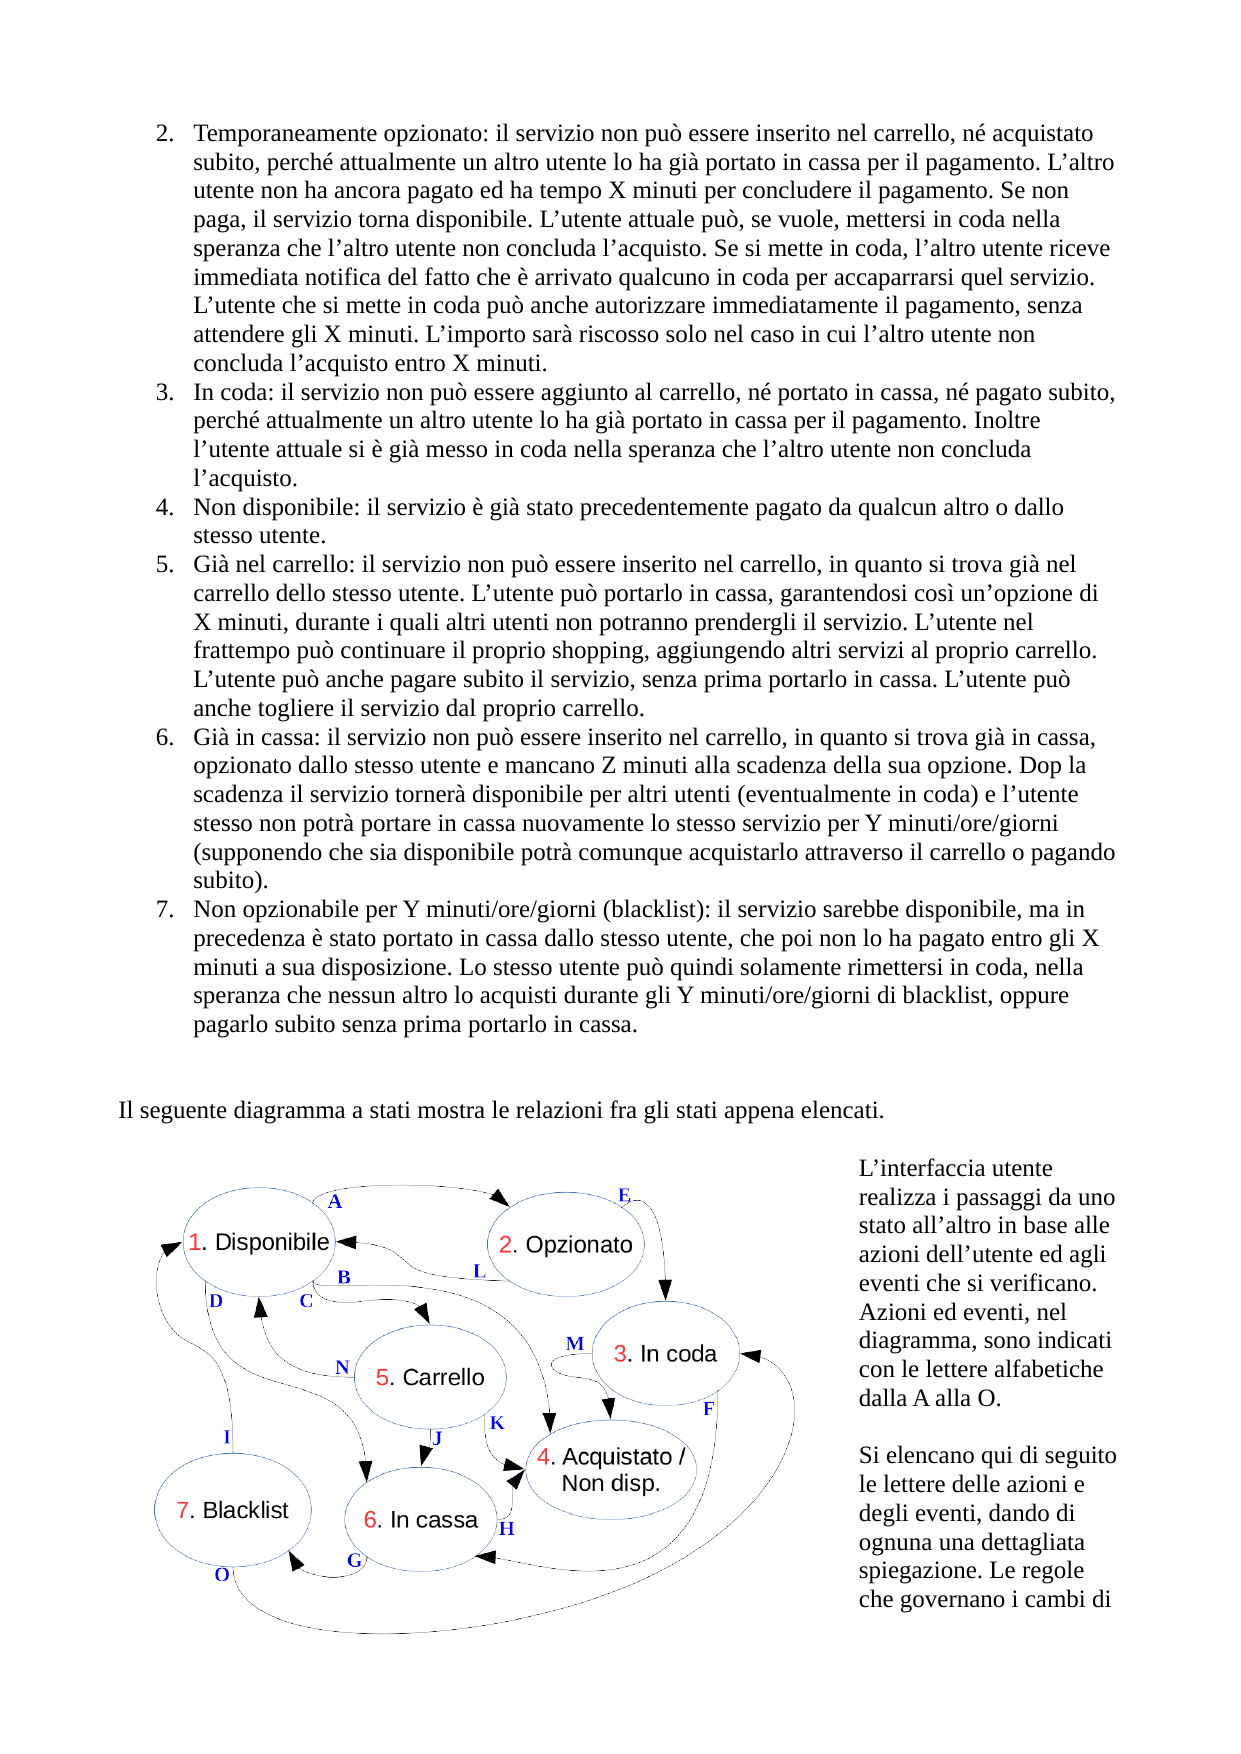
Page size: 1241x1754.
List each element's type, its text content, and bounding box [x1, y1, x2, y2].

list Temporaneamente opzionato: il servizio non può essere inserito nel carrello, né acquistato subito, perché attualmente un altro utente lo ha già portato in cassa per il pagamento. L’altro utente non ha ancora pagato ed ha tempo X minuti per concludere il pagamento. Se non paga, il servizio torna disponibile. L’utente attuale può, se vuole, mettersi in coda nella speranza che l’altro utente non concluda l’acquisto. Se si mette in coda, l’altro utente riceve immediata notifica del fatto che è arrivato qualcuno in coda per accaparrarsi quel servizio. L’utente che si mette in coda può anche autorizzare immediatamente il pagamento, senza attendere gli X minuti. L’importo sarà riscosso solo nel caso in cui l’altro utente non concluda l’acquisto entro X minuti. [156, 118, 1122, 377]
list Già in cassa: il servizio non può essere inserito nel carrello, in quanto si trova già in cassa, opzionato dallo stesso utente e mancano Z minuti alla scadenza della sua opzione. Dop la scadenza il servizio tornerà disponibile per altri utenti (eventualmente in coda) e l’utente stesso non potrà portare in cassa nuovamente lo stesso servizio per Y minuti/ore/giorni (supponendo che sia disponibile potrà comunque acquistarlo attraverso il carrello o pagando subito). [156, 722, 1122, 894]
text Si elencano qui di seguito le lettere delle azioni e degli eventi, dando di ognuna una dettagliata spiegazione. Le regole che governano i cambi di [824, 1441, 1122, 1613]
list Non opzionabile per Y minuti/ore/giorni (blacklist): il servizio sarebbe disponibile, ma in precedenza è stato portato in cassa dallo stesso utente, che poi non lo ha pagato entro gli X minuti a sua disposizione. Lo stesso utente può quindi solamente rimettersi in coda, nella speranza che nessun altro lo acquisti durante gli Y minuti/ore/giorni di blacklist, oppure pagarlo subito senza prima portarlo in cassa. [156, 894, 1122, 1038]
list Già nel carrello: il servizio non può essere inserito nel carrello, in quanto si trova già nel carrello dello stesso utente. L’utente può portarlo in cassa, garantendosi così un’opzione di X minuti, durante i quali altri utenti non potranno prendergli il servizio. L’utente nel frattempo può continuare il proprio shopping, aggiungendo altri servizi al proprio carrello. L’utente può anche pagare subito il servizio, senza prima portarlo in cassa. L’utente può anche togliere il servizio dal proprio carrello. [156, 549, 1122, 722]
list Non disponibile: il servizio è già stato precedentemente pagato da qualcun altro o dallo stesso utente. [156, 492, 1122, 549]
picture [120, 1162, 824, 1660]
text Il seguente diagramma a stati mostra le relazioni fra gli stati appena elencati. [118, 1096, 1122, 1124]
list In coda: il servizio non può essere aggiunto al carrello, né portato in cassa, né pagato subito, perché attualmente un altro utente lo ha già portato in cassa per il pagamento. Inoltre l’utente attuale si è già messo in coda nella speranza che l’altro utente non concluda l’acquisto. [156, 377, 1122, 492]
text L’interfaccia utente realizza i passaggi da uno stato all’altro in base alle azioni dell’utente ed agli eventi che si verificano. Azioni ed eventi, nel diagramma, sono indicati con le lettere alfabetiche dalla A alla O. [118, 1153, 1122, 1412]
